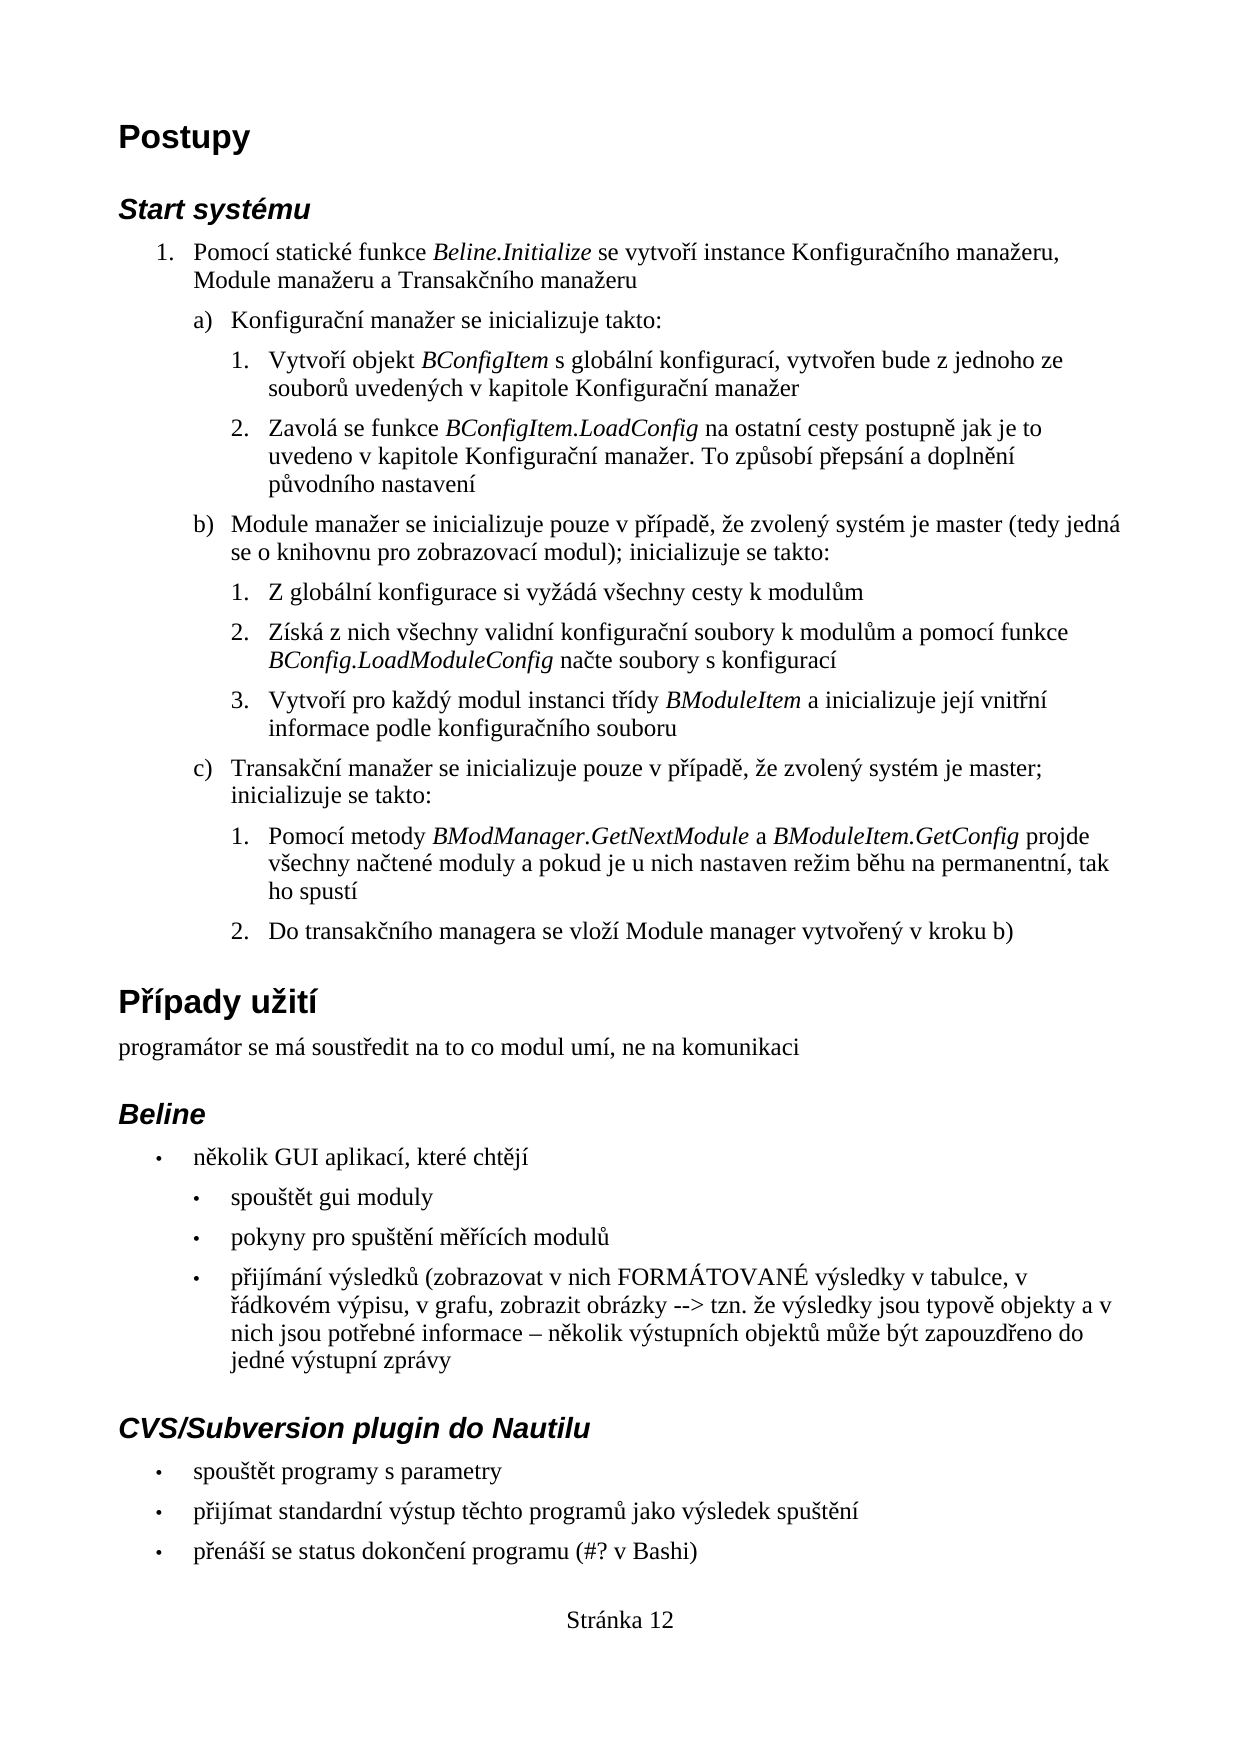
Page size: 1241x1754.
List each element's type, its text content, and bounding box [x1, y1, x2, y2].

list Zavolá se funkce BConfigItem.LoadConfig na ostatní cesty postupně jak je to uvedeno v kapitole Konfigurační manažer. To způsobí přepsání a doplnění původního nastavení [231, 414, 1122, 497]
list Získá z nich všechny validní konfigurační soubory k modulům a pomocí funkce BConfig.LoadModuleConfig načte soubory s konfigurací [231, 618, 1122, 673]
list Transakční manažer se inicializuje pouze v případě, že zvolený systém je master; inicializuje se takto: [193, 754, 1122, 809]
text programátor se má soustředit na to co modul umí, ne na komunikaci [118, 1033, 1122, 1060]
subtitle Postupy [118, 118, 1122, 156]
list přijímat standardní výstup těchto programů jako výsledek spuštění [156, 1497, 1122, 1525]
subtitle Beline [118, 1098, 1122, 1130]
list Vytvoří objekt BConfigItem s globální konfigurací, vytvořen bude z jednoho ze souborů uvedených v kapitole Konfigurační manažer [231, 346, 1122, 402]
list Z globální konfigurace si vyžádá všechny cesty k modulům [231, 578, 1122, 606]
list Do transakčního managera se vloží Module manager vytvořený v kroku b) [231, 917, 1122, 945]
list spouštět programy s parametry [156, 1457, 1122, 1485]
list Pomocí metody BModManager.GetNextModule a BModuleItem.GetConfig projde všechny načtené moduly a pokud je u nich nastaven režim běhu na permanentní, tak ho spustí [231, 822, 1122, 905]
list Vytvoří pro každý modul instanci třídy BModuleItem a inicializuje její vnitřní informace podle konfiguračního souboru [231, 686, 1122, 741]
subtitle Případy užití [118, 983, 1122, 1020]
list přenáší se status dokončení programu (#? v Bashi) [156, 1537, 1122, 1565]
list Konfigurační manažer se inicializuje takto: [193, 306, 1122, 334]
list Module manažer se inicializuje pouze v případě, že zvolený systém je master (tedy jedná se o knihovnu pro zobrazovací modul); inicializuje se takto: [193, 510, 1122, 565]
list několik GUI aplikací, které chtějí [156, 1143, 1122, 1171]
list pokyny pro spuštění měřících modulů [193, 1223, 1122, 1251]
subtitle Start systému [118, 193, 1122, 226]
list přijímání výsledků (zobrazovat v nich FORMÁTOVANÉ výsledky v tabulce, v řádkovém výpisu, v grafu, zobrazit obrázky --> tzn. že výsledky jsou typově objekty a v nich jsou potřebné informace – několik výstupních objektů může být zapouzdřeno do jedné výstupní zprávy [193, 1263, 1122, 1374]
list Pomocí statické funkce Beline.Initialize se vytvoří instance Konfiguračního manažeru, Module manažeru a Transakčního manažeru [156, 238, 1122, 294]
list spouštět gui moduly [193, 1183, 1122, 1211]
subtitle CVS/Subversion plugin do Nautilu [118, 1412, 1122, 1444]
